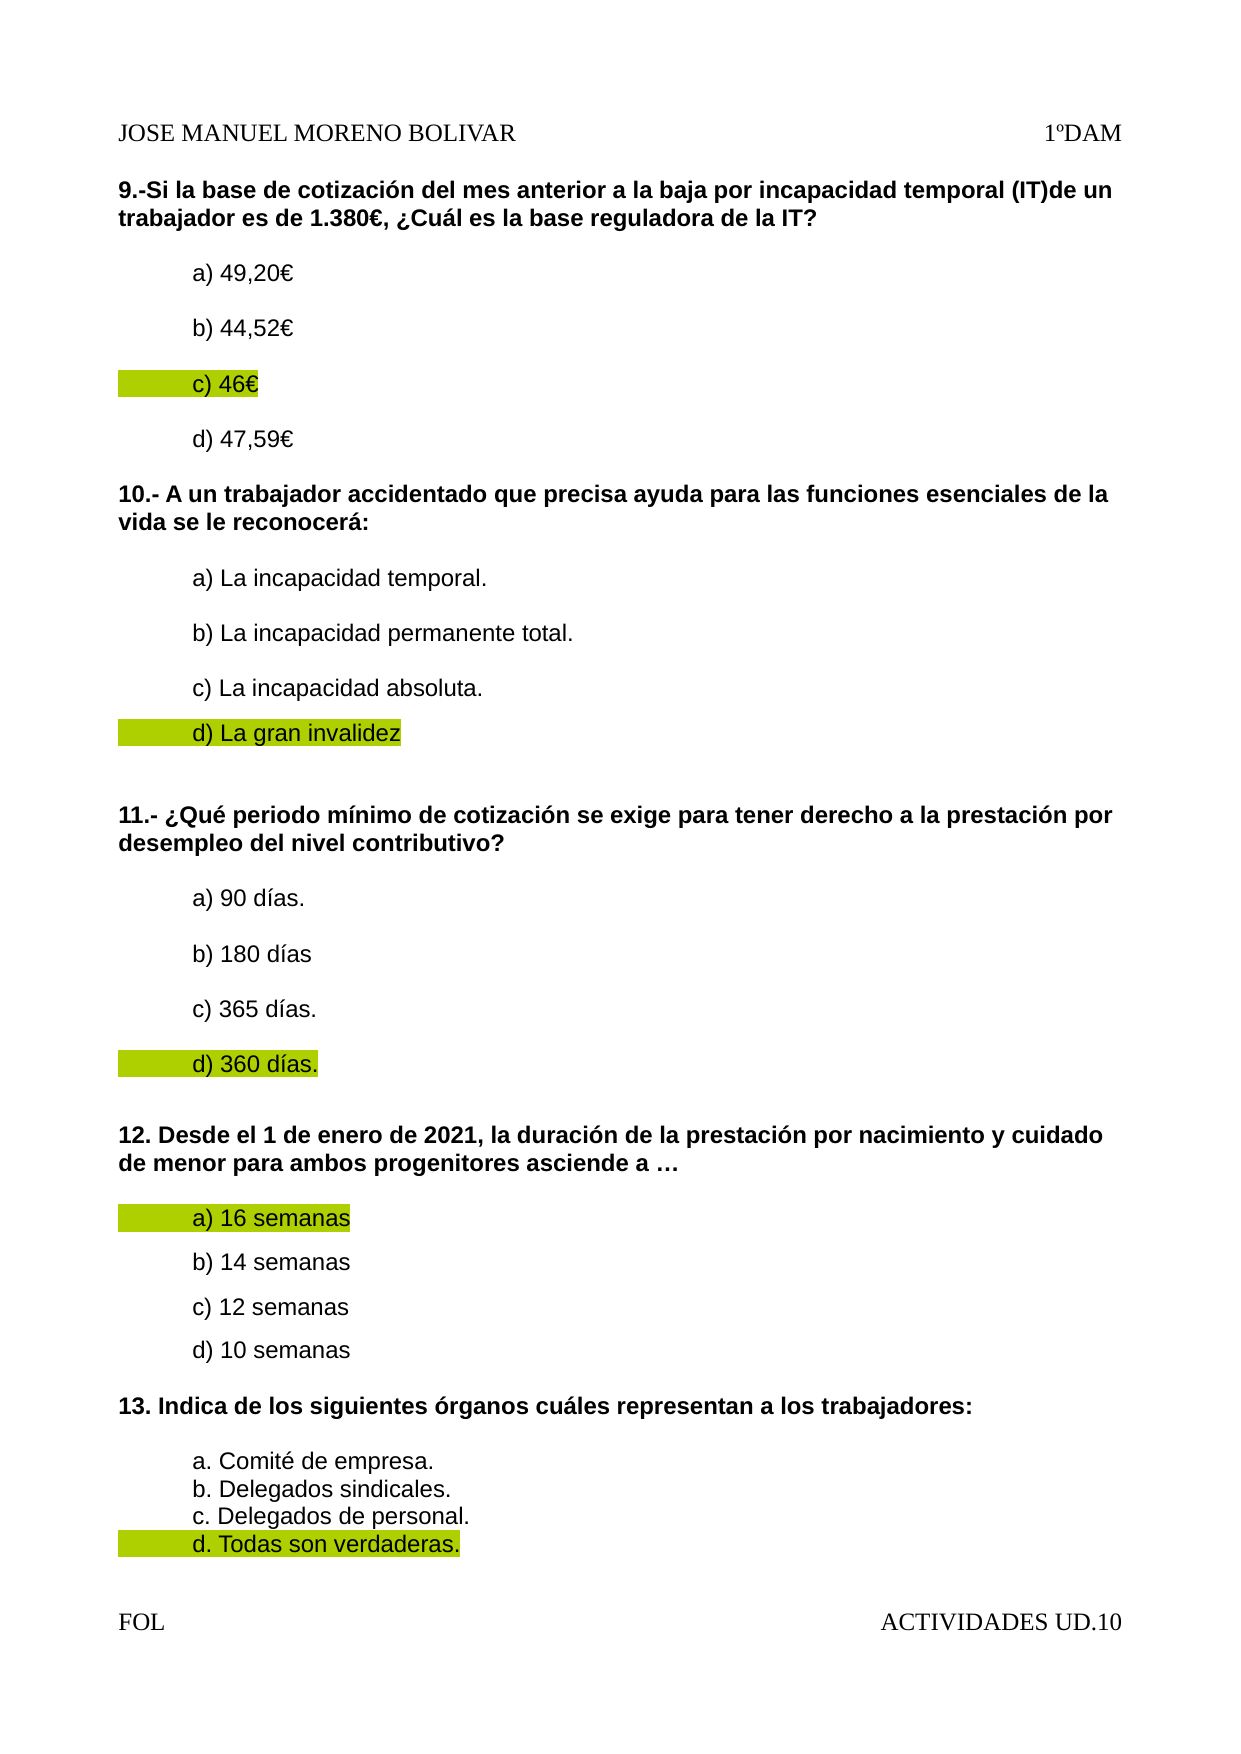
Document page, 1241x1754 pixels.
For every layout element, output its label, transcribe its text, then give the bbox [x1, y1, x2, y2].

list a) 90 días. b) 180 días [118, 884, 1122, 995]
list d) 10 semanas [118, 1336, 1122, 1364]
text c) 46€ [118, 369, 1122, 397]
text a) 49,20€ [118, 259, 1122, 287]
list a) 16 semanas [118, 1177, 1122, 1232]
list 9.-Si la base de cotización del mes anterior a la baja por incapacidad temporal (IT)de un trabajador es de 1.380€, ¿Cuál es la base reguladora de la IT? [118, 176, 1122, 259]
list c) 12 semanas [124, 1292, 1122, 1320]
text d) 47,59€ [118, 425, 1122, 452]
text 12. Desde el 1 de enero de 2021, la duración de la prestación por nacimiento y cuidado de menor para ambos progenitores asciende a … [118, 1121, 1122, 1177]
list b) 14 semanas [118, 1248, 1122, 1276]
text 10.- A un trabajador accidentado que precisa ayuda para las funciones esenciales de la vida se le reconocerá: [118, 480, 1122, 535]
list d) La gran invalidez [118, 719, 1122, 746]
text 11.- ¿Qué periodo mínimo de cotización se exige para tener derecho a la prestación por desempleo del nivel contributivo? [118, 801, 1122, 884]
list b) La incapacidad permanente total. c) La incapacidad absoluta. [118, 619, 1122, 702]
text b) 44,52€ [118, 314, 1122, 342]
list a. Comité de empresa. [118, 1447, 1122, 1474]
list b. Delegados sindicales. c. Delegados de personal. d. Todas son verdaderas. [118, 1474, 1122, 1557]
list c) 365 días. d) 360 días. [118, 995, 1122, 1077]
list a) La incapacidad temporal. [118, 564, 1122, 619]
text 13. Indica de los siguientes órganos cuáles representan a los trabajadores: [118, 1392, 1122, 1419]
